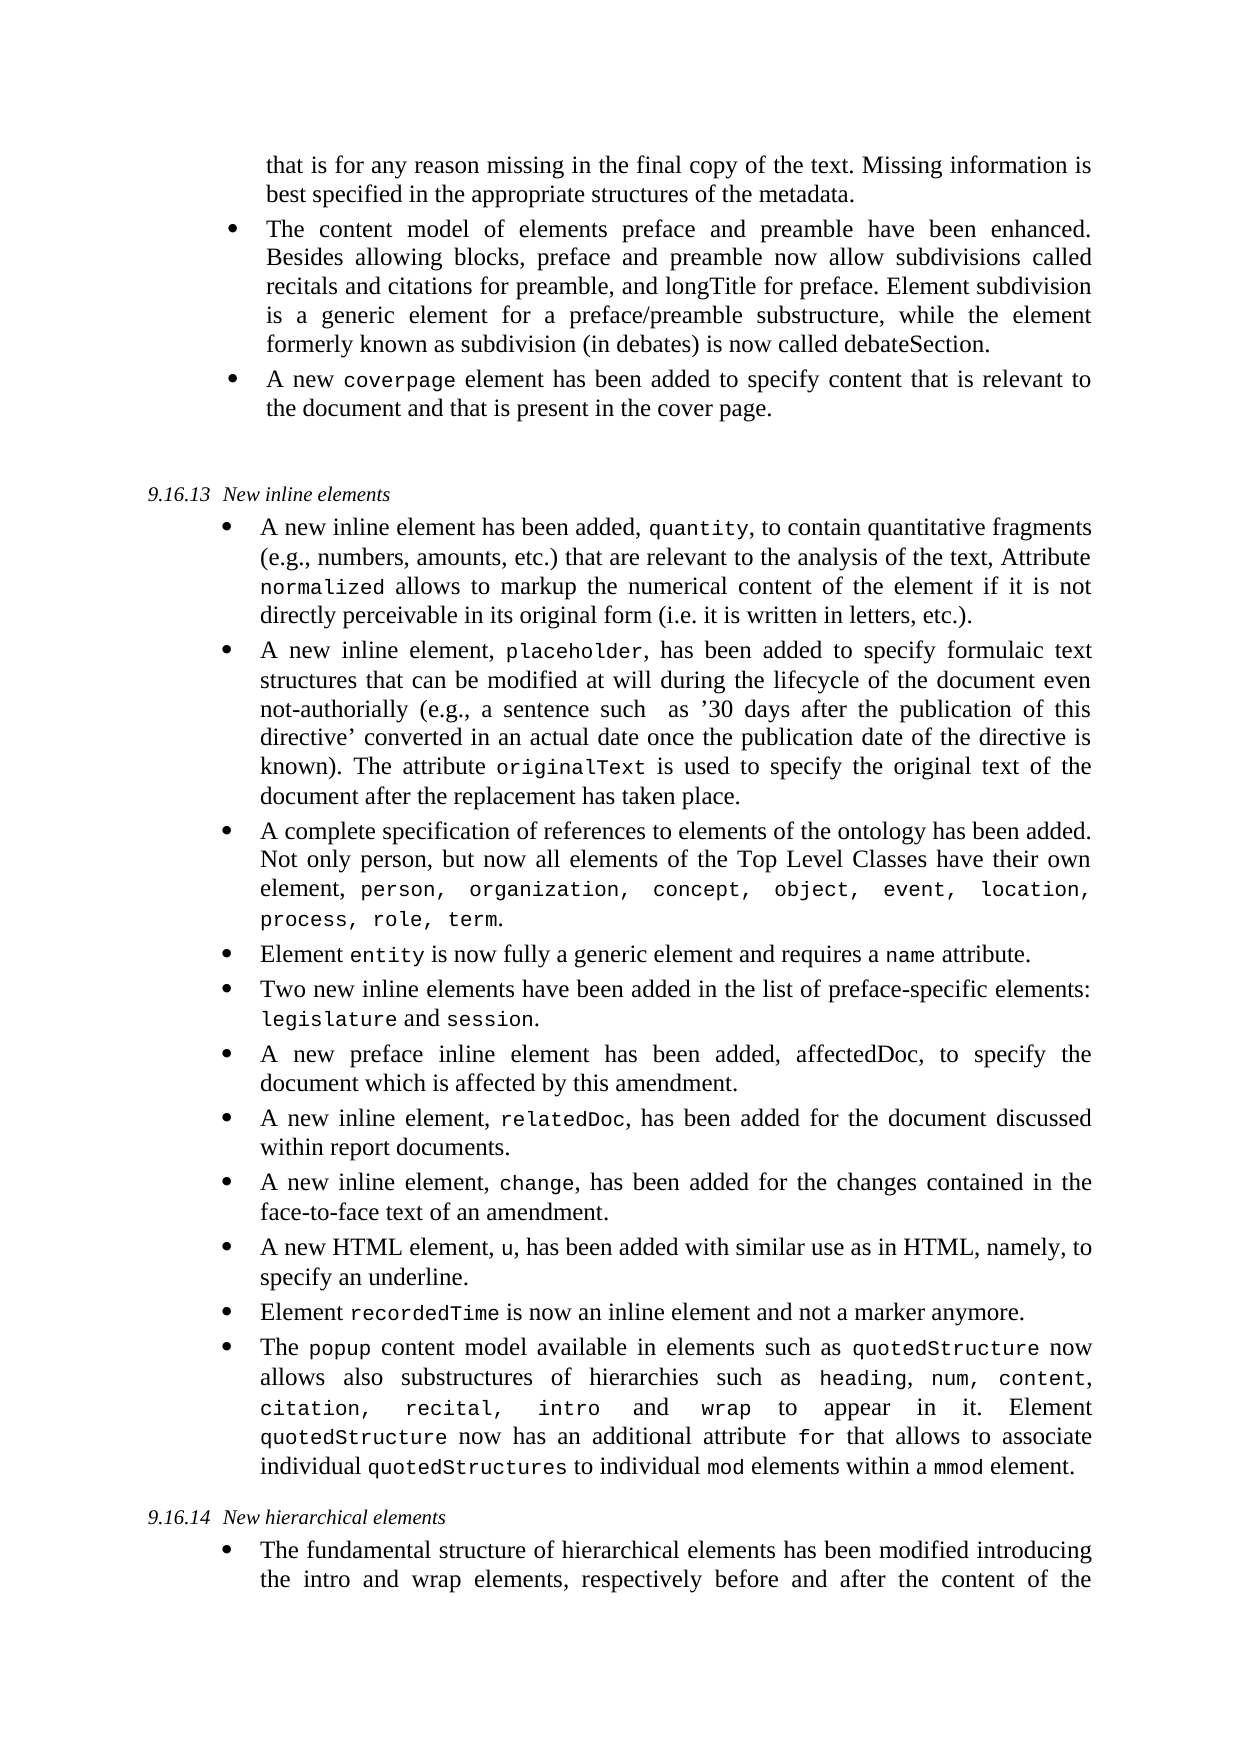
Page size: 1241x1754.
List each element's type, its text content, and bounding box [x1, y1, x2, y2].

subtitle New inline elements [148, 482, 1092, 506]
list A new HTML element, u, has been added with similar use as in HTML, namely, to specify an underline. [222, 1232, 1092, 1290]
list A new inline element, change, has been added for the changes contained in the face-to-face text of an amendment. [222, 1167, 1092, 1226]
list A complete specification of references to elements of the ontology has been added. Not only person, but now all elements of the Top Level Classes have their own element, person, organization, concept, object, event, location, process, role, term. [222, 816, 1092, 932]
list Element entity is now fully a generic element and requires a name attribute. [222, 939, 1092, 968]
list A new coverpage element has been added to specify content that is relevant to the document and that is present in the cover page. [228, 364, 1092, 422]
list A new preface inline element has been added, affectedDoc, to specify the document which is affected by this amendment. [222, 1039, 1092, 1097]
list Element recordedTime is now an inline element and not a marker anymore. [222, 1297, 1092, 1326]
list The fundamental structure of hierarchical elements has been modified introducing the intro and wrap elements, respectively before and after the content of the [222, 1536, 1092, 1593]
list Two new inline elements have been added in the list of preface-specific elements: legislature and session. [222, 974, 1092, 1033]
list A new inline element, placeholder, has been added to specify formulaic text structures that can be modified at will during the lifecycle of the document even not-authorially (e.g., a sentence such as ’30 days after the publication of this directive’ converted in an actual date once the publication date of the directive is known). The attribute originalText is used to specify the original text of the document after the replacement has taken place. [222, 635, 1092, 809]
list A new inline element has been added, quantity, to contain quantitative fragments (e.g., numbers, amounts, etc.) that are relevant to the analysis of the text, Attribute normalized allows to markup the numerical content of the element if it is not directly perceivable in its original form (i.e. it is written in letters, etc.). [222, 512, 1092, 629]
subtitle New hierarchical elements [148, 1505, 1092, 1529]
list that is for any reason missing in the final copy of the text. Missing information is best specified in the appropriate structures of the metadata. [228, 150, 1092, 207]
list A new inline element, relatedDoc, has been added for the document discussed within report documents. [222, 1103, 1092, 1161]
list The popup content model available in elements such as quotedStructure now allows also substructures of hierarchies such as heading, num, content, citation, recital, intro and wrap to appear in it. Element quotedStructure now has an additional attribute for that allows to associate individual quotedStructures to individual mod elements within a mmod element. [222, 1332, 1092, 1480]
list The content model of elements preface and preamble have been enhanced. Besides allowing blocks, preface and preamble now allow subdivisions called recitals and citations for preamble, and longTitle for preface. Element subdivision is a generic element for a preface/preamble substructure, while the element formerly known as subdivision (in debates) is now called debateSection. [228, 214, 1092, 357]
